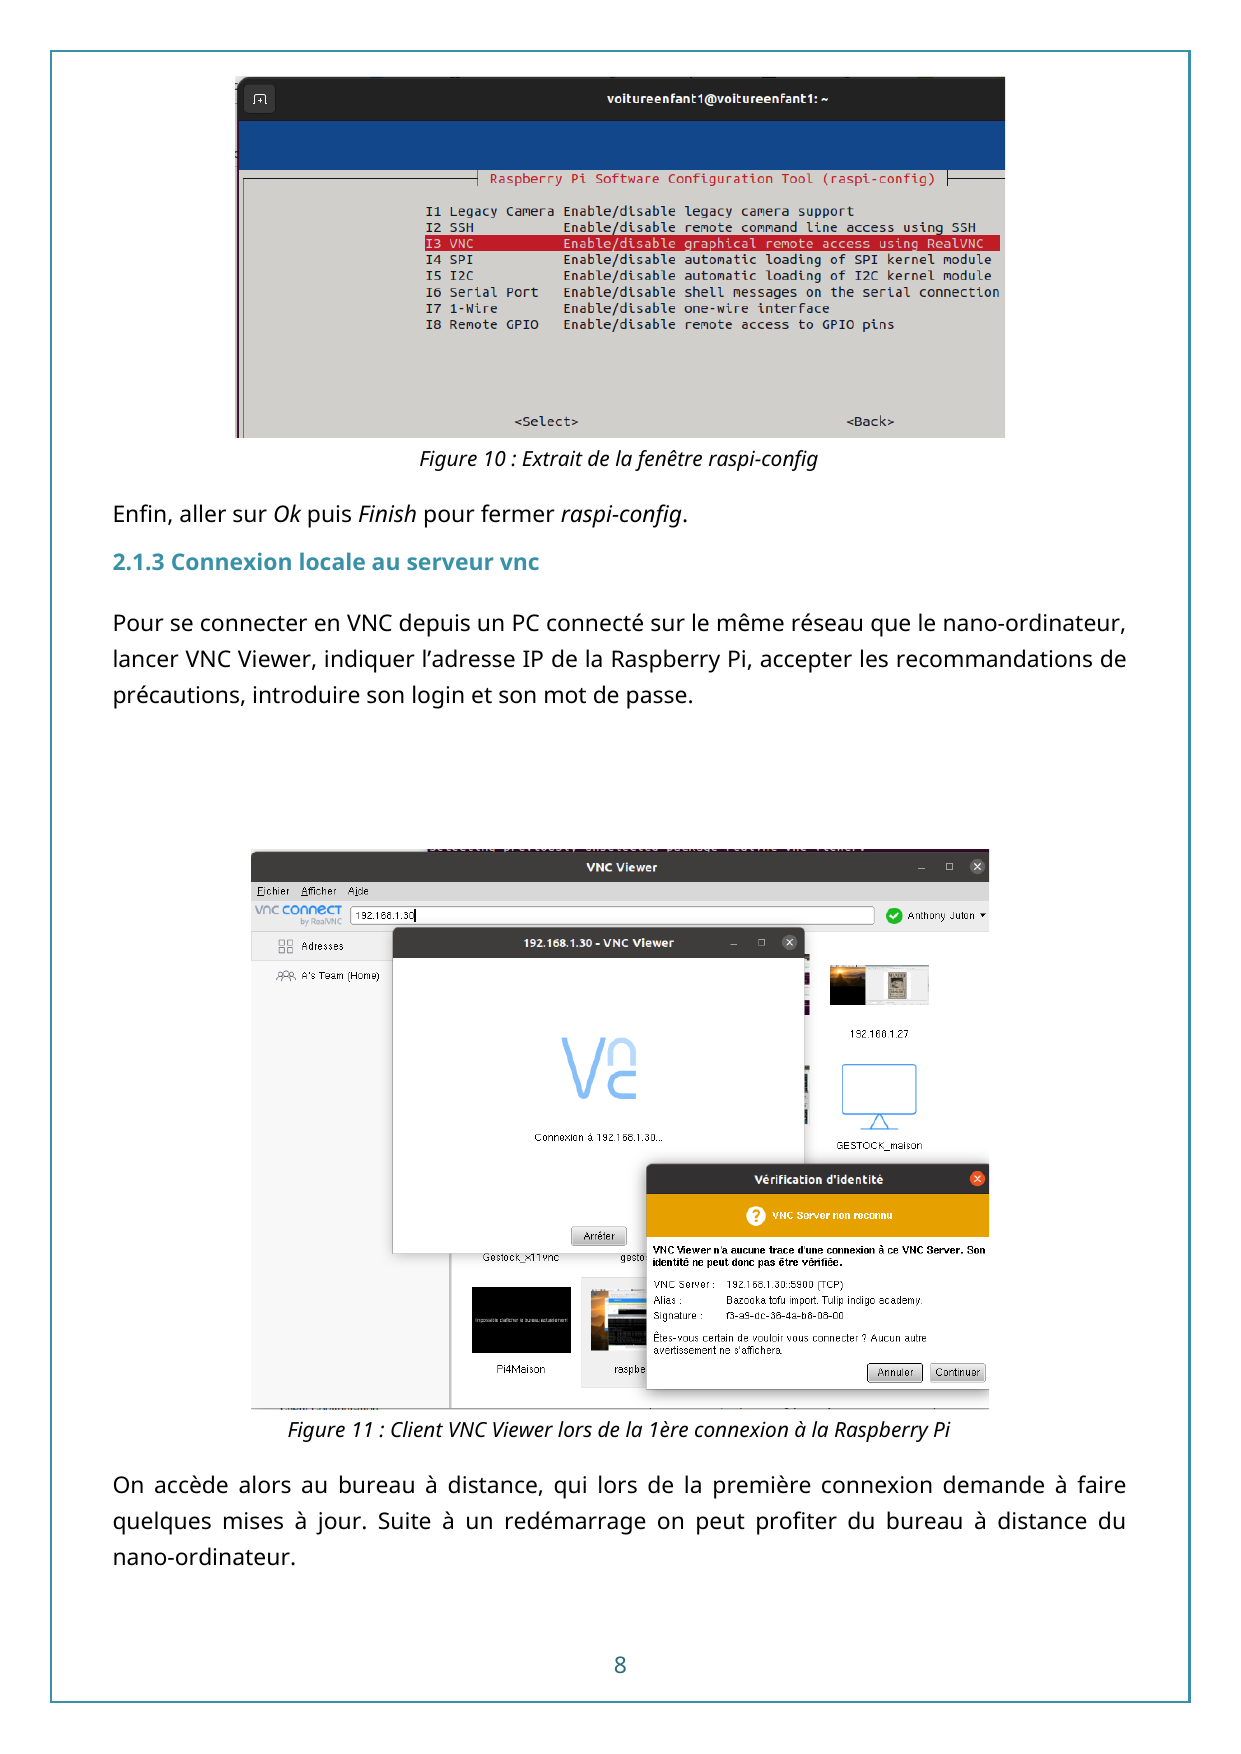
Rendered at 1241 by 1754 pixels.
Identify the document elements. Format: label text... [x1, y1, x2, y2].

subtitle 2.1.3 Connexion locale au serveur vnc [112, 546, 1128, 577]
text Figure 10 : Extrait de la fenêtre raspi-config [112, 444, 1128, 473]
text Figure 11 : Client VNC Viewer lors de la 1ère connexion à la Raspberry Pi [112, 1415, 1128, 1444]
text Enfin, aller sur Ok puis Finish pour fermer raspi-config. [112, 498, 1128, 529]
text Pour se connecter en VNC depuis un PC connecté sur le même réseau que le nano-ordinateur, lancer VNC Viewer, indiquer l’adresse IP de la Raspberry Pi, accepter les recommandations de précautions, introduire son login et son mot de passe. [112, 607, 1128, 710]
text On accède alors au bureau à distance, qui lors de la première connexion demande à faire quelques mises à jour. Suite à un redémarrage on peut profiter du bureau à distance du nano-ordinateur. [112, 1469, 1128, 1572]
